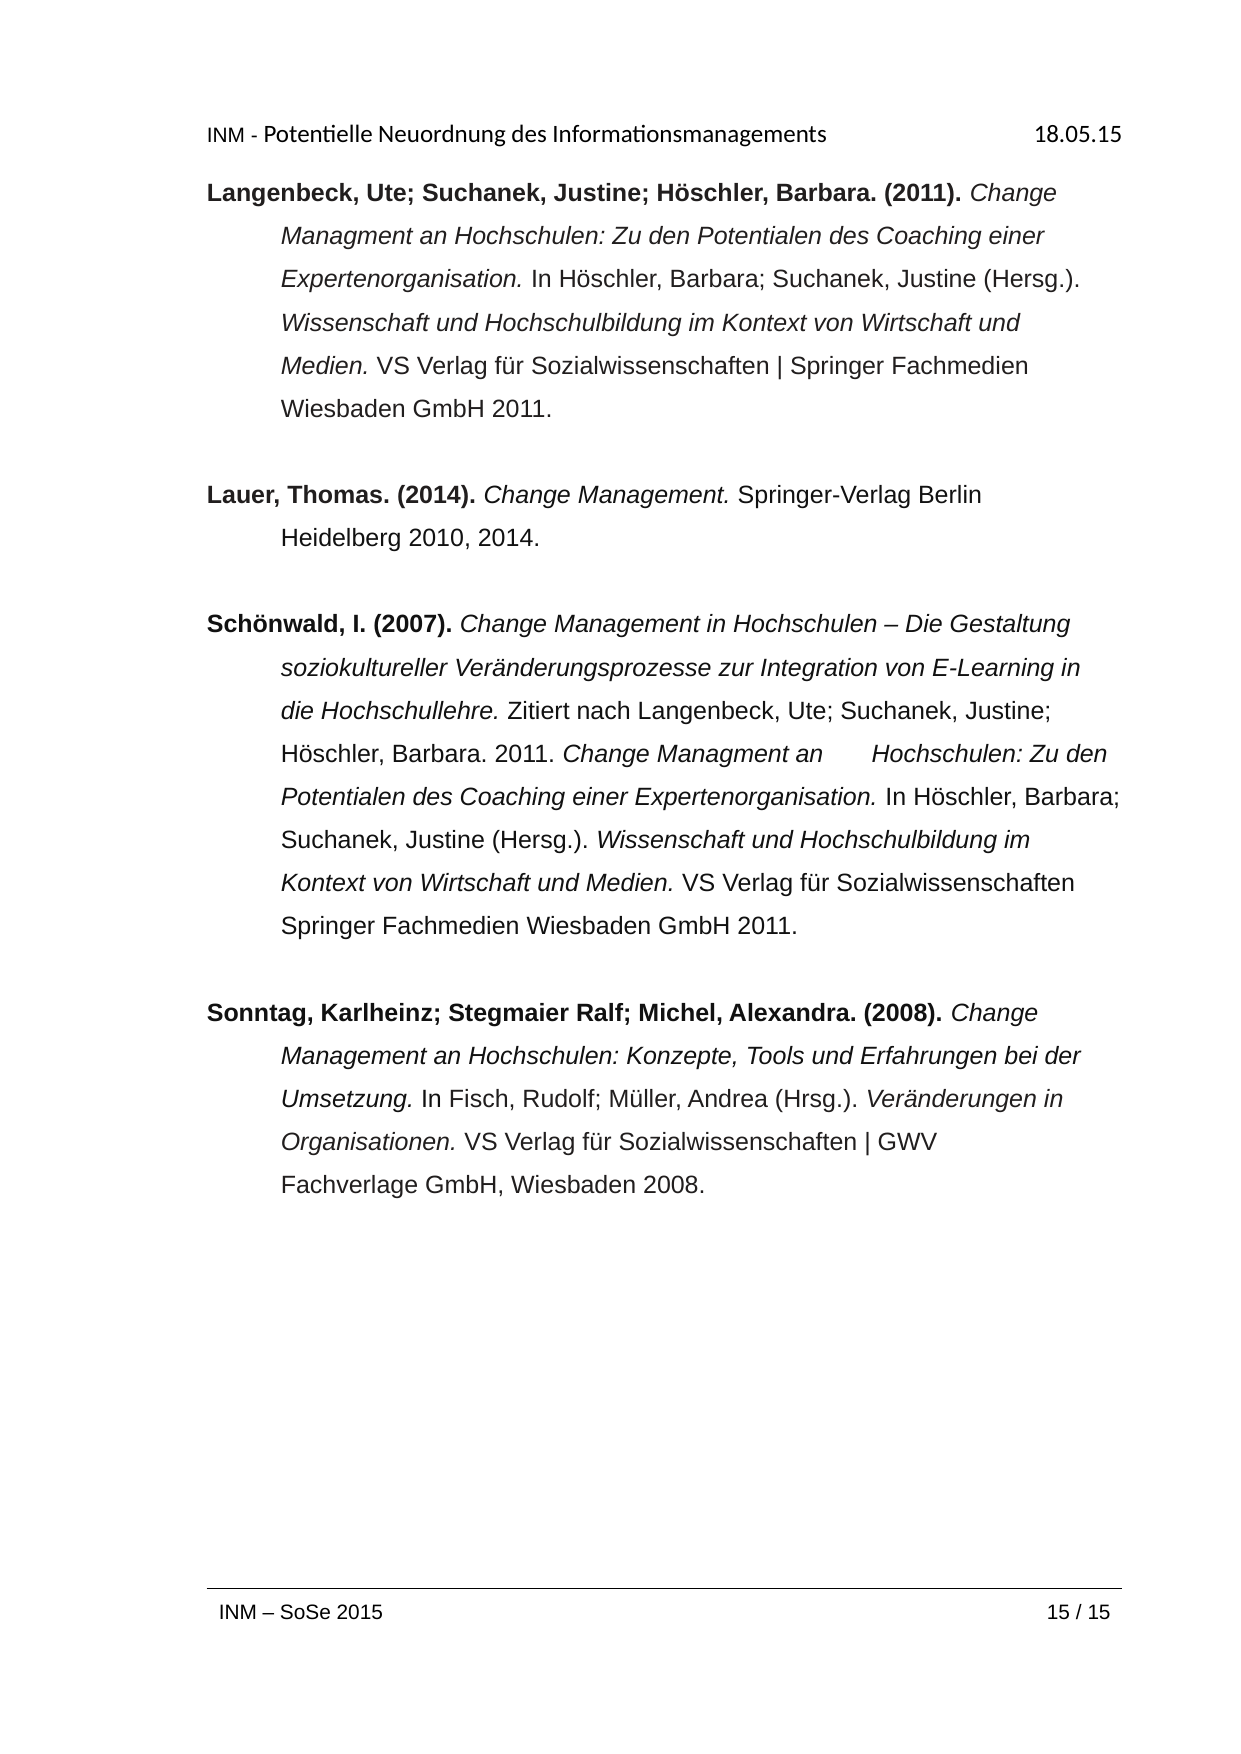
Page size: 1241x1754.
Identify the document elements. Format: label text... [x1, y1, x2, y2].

text Schönwald, I. (2007). Change Management in Hochschulen – Die Gestaltung soziokultureller Veränderungsprozesse zur Integration von E-Learning in die Hochschullehre. Zitiert nach Langenbeck, Ute; Suchanek, Justine; Höschler, Barbara. 2011. Change Managment an Hochschulen: Zu den Potentialen des Coaching einer Expertenorganisation. In Höschler, Barbara; Suchanek, Justine (Hersg.). Wissenschaft und Hochschulbildung im Kontext von Wirtschaft und Medien. VS Verlag für Sozialwissenschaften Springer Fachmedien Wiesbaden GmbH 2011. [207, 609, 1122, 940]
text Lauer, Thomas. (2014). Change Management. Springer-Verlag Berlin Heidelberg 2010, 2014. [207, 480, 1122, 552]
text Langenbeck, Ute; Suchanek, Justine; Höschler, Barbara. (2011). Change Managment an Hochschulen: Zu den Potentialen des Coaching einer Expertenorganisation. In Höschler, Barbara; Suchanek, Justine (Hersg.). Wissenschaft und Hochschulbildung im Kontext von Wirtschaft und Medien. VS Verlag für Sozialwissenschaften | Springer Fachmedien Wiesbaden GmbH 2011. [207, 178, 1122, 422]
text Sonntag, Karlheinz; Stegmaier Ralf; Michel, Alexandra. (2008). Change Management an Hochschulen: Konzepte, Tools und Erfahrungen bei der Umsetzung. In Fisch, Rudolf; Müller, Andrea (Hrsg.). Veränderungen in Organisationen. VS Verlag für Sozialwissenschaften | GWV Fachverlage GmbH, Wiesbaden 2008. [207, 997, 1122, 1199]
